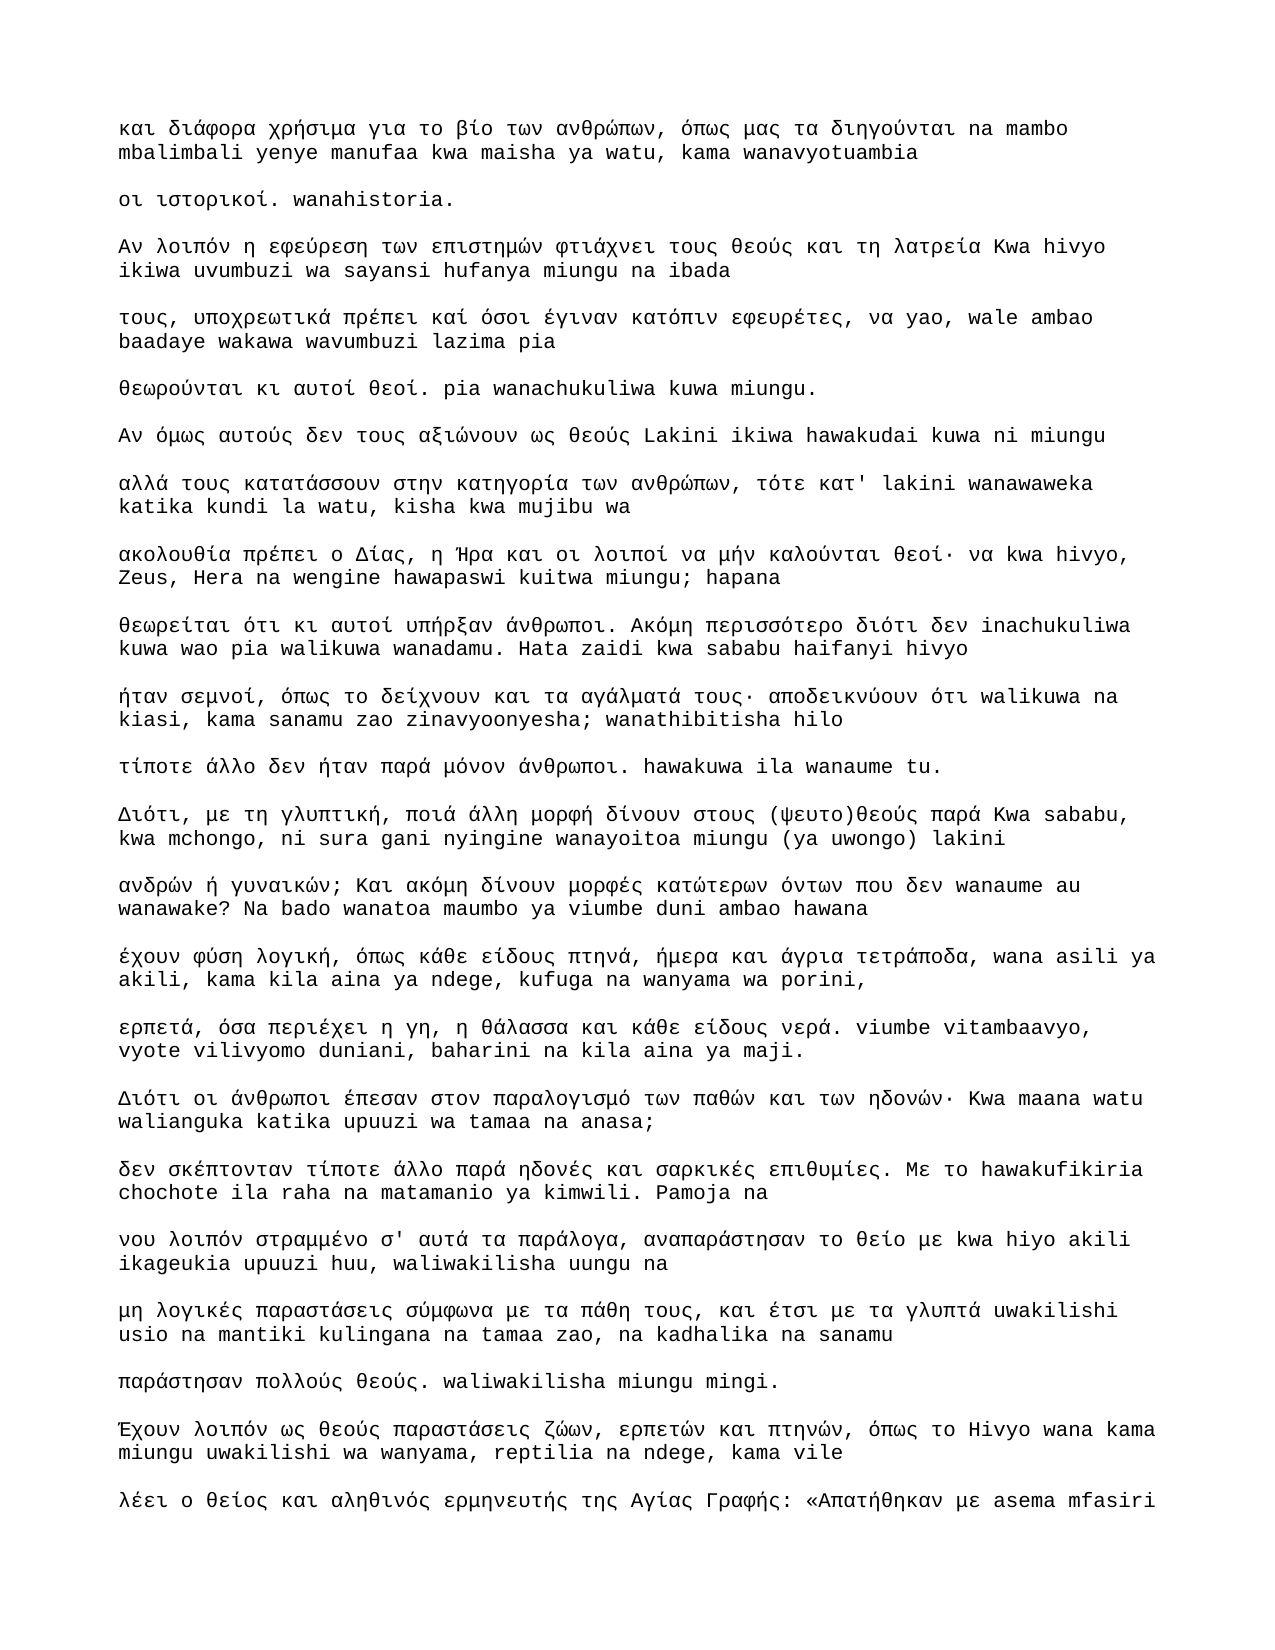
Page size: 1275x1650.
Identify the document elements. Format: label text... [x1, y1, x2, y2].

text τίποτε άλλο δεν ήταν παρά μόνον άνθρωποι. hawakuwa ila wanaume tu. [118, 757, 1157, 780]
text ήταν σεμνοί, όπως το δείχνουν και τα αγάλματά τους· αποδεικνύουν ότι walikuwa na kiasi, kama sanamu zao zinavyoonyesha; wanathibitisha hilo [118, 686, 1157, 733]
text νου λοιπόν στραμμένο σ' αυτά τα παράλογα, αναπαράστησαν το θείο με kwa hiyo akili ikageukia upuuzi huu, waliwakilisha uungu na [118, 1229, 1157, 1277]
text θεωρούνται κι αυτοί θεοί. pia wanachukuliwa kuwa miungu. [118, 378, 1157, 402]
text λέει ο θείος και αληθινός ερμηνευτής της Αγίας Γραφής: «Απατήθηκαν με asema mfasiri [118, 1489, 1157, 1513]
text Διότι, με τη γλυπτική, ποιά άλλη μορφή δίνουν στους (ψευτο)θεούς παρά Kwa sababu, kwa mchongo, ni sura gani nyingine wanayoitoa miungu (ya uwongo) lakini [118, 804, 1157, 851]
text ανδρών ή γυναικών; Και ακόμη δίνουν μορφές κατώτερων όντων που δεν wanaume au wanawake? Na bado wanatoa maumbo ya viumbe duni ambao hawana [118, 875, 1157, 922]
text οι ιστορικοί. wanahistoria. [118, 189, 1157, 213]
text ερπετά, όσα περιέχει η γη, η θάλασσα και κάθε είδους νερά. viumbe vitambaavyo, vyote vilivyomo duniani, baharini na kila aina ya maji. [118, 1017, 1157, 1064]
text αλλά τους κατατάσσουν στην κατηγορία των ανθρώπων, τότε κατ' lakini wanawaweka katika kundi la watu, kisha kwa mujibu wa [118, 473, 1157, 520]
text παράστησαν πολλούς θεούς. waliwakilisha miungu mingi. [118, 1371, 1157, 1395]
text Αν όμως αυτούς δεν τους αξιώνουν ως θεούς Lakini ikiwa hawakudai kuwa ni miungu [118, 426, 1157, 449]
text μη λογικές παραστάσεις σύμφωνα με τα πάθη τους, και έτσι με τα γλυπτά uwakilishi usio na mantiki kulingana na tamaa zao, na kadhalika na sanamu [118, 1300, 1157, 1348]
text δεν σκέπτονταν τίποτε άλλο παρά ηδονές και σαρκικές επιθυμίες. Με το hawakufikiria chochote ila raha na matamanio ya kimwili. Pamoja na [118, 1158, 1157, 1206]
text ακολουθία πρέπει ο Δίας, η Ήρα και οι λοιποί να μήν καλούνται θεοί· να kwa hivyo, Zeus, Hera na wengine hawapaswi kuitwa miungu; hapana [118, 544, 1157, 591]
text Αν λοιπόν η εφεύρεση των επιστημών φτιάχνει τους θεούς και τη λατρεία Kwa hivyo ikiwa uvumbuzi wa sayansi hufanya miungu na ibada [118, 236, 1157, 284]
text Διότι οι άνθρωποι έπεσαν στον παραλογισμό των παθών και των ηδονών· Kwa maana watu walianguka katika upuuzi wa tamaa na anasa; [118, 1088, 1157, 1135]
text έχουν φύση λογική, όπως κάθε είδους πτηνά, ήμερα και άγρια τετράποδα, wana asili ya akili, kama kila aina ya ndege, kufuga na wanyama wa porini, [118, 946, 1157, 993]
text τους, υποχρεωτικά πρέπει καί όσοι έγιναν κατόπιν εφευρέτες, να yao, wale ambao baadaye wakawa wavumbuzi lazima pia [118, 307, 1157, 354]
text θεωρείται ότι κι αυτοί υπήρξαν άνθρωποι. Ακόμη περισσότερο διότι δεν inachukuliwa kuwa wao pia walikuwa wanadamu. Hata zaidi kwa sababu haifanyi hivyo [118, 615, 1157, 662]
text και διάφορα χρήσιμα για το βίο των ανθρώπων, όπως μας τα διηγούνται na mambo mbalimbali yenye manufaa kwa maisha ya watu, kama wanavyotuambia [118, 118, 1157, 165]
text Έχουν λοιπόν ως θεούς παραστάσεις ζώων, ερπετών και πτηνών, όπως το Hivyo wana kama miungu uwakilishi wa wanyama, reptilia na ndege, kama vile [118, 1419, 1157, 1466]
